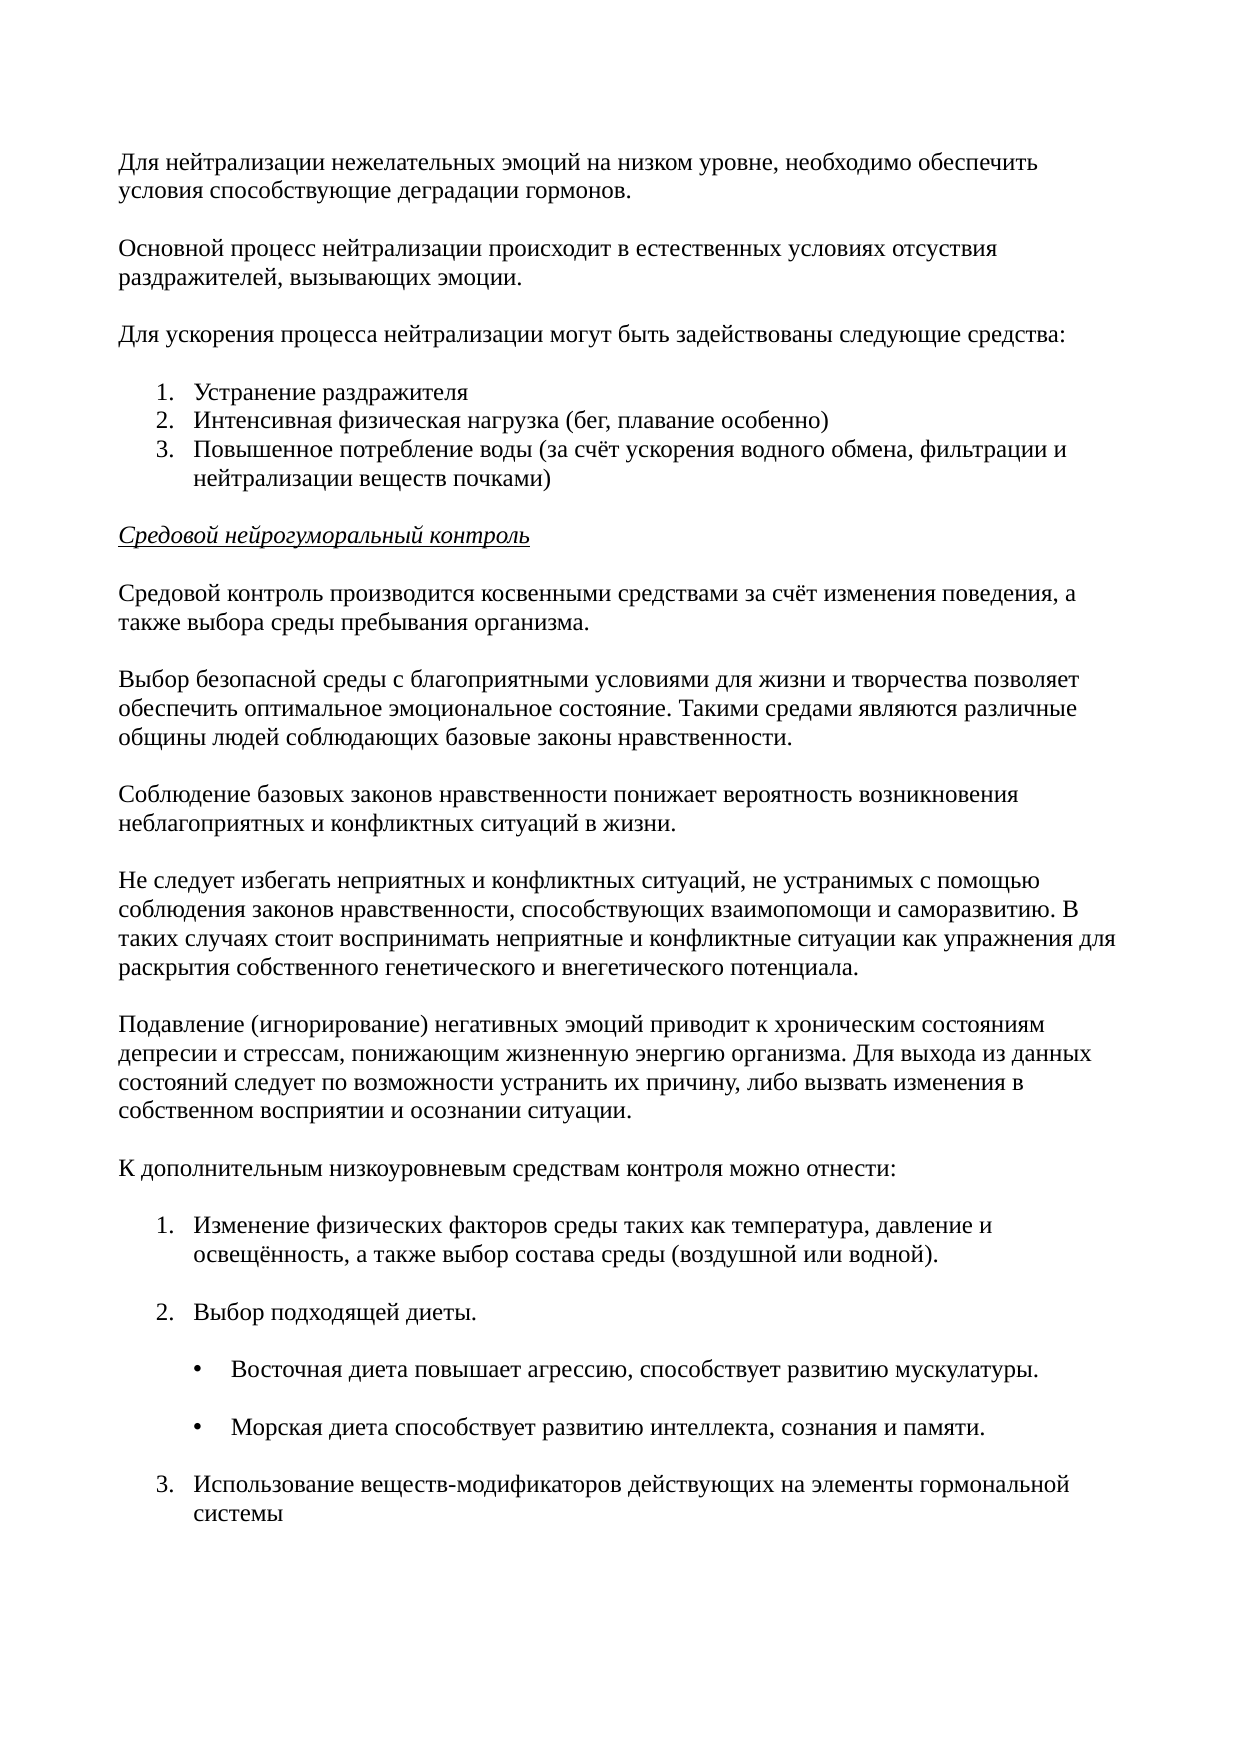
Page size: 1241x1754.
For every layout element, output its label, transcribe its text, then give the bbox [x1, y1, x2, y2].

text Выбор безопасной среды с благоприятными условиями для жизни и творчества позволяет обеспечить оптимальное эмоциональное состояние. Такими средами являются различные общины людей соблюдающих базовые законы нравственности. [118, 664, 1122, 751]
text Не следует избегать неприятных и конфликтных ситуаций, не устранимых с помощью соблюдения законов нравственности, способствующих взаимопомощи и саморазвитию. В таких случаях стоит воспринимать неприятные и конфликтные ситуации как упражнения для раскрытия собственного генетического и внегетического потенциала. [118, 866, 1122, 981]
list Интенсивная физическая нагрузка (бег, плавание особенно) [156, 406, 1122, 434]
text К дополнительным низкоуровневым средствам контроля можно отнести: [118, 1153, 1122, 1182]
list Выбор подходящей диеты. [156, 1297, 1122, 1326]
list Восточная диета повышает агрессию, способствует развитию мускулатуры. [193, 1354, 1122, 1383]
text Подавление (игнорирование) негативных эмоций приводит к хроническим состояниям депресии и стрессам, понижающим жизненную энергию организма. Для выхода из данных состояний следует по возможности устранить их причину, либо вызвать изменения в собственном восприятии и осознании ситуации. [118, 1009, 1122, 1124]
text Для нейтрализации нежелательных эмоций на низком уровне, необходимо обеспечить условия способствующие деградации гормонов. [118, 147, 1122, 204]
list Изменение физических факторов среды таких как температура, давление и освещённость, а также выбор состава среды (воздушной или водной). [156, 1211, 1122, 1268]
text Для ускорения процесса нейтрализации могут быть задействованы следующие средства: [118, 319, 1122, 348]
text Средовой контроль производится косвенными средствами за счёт изменения поведения, а также выбора среды пребывания организма. [118, 578, 1122, 636]
text Средовой нейрогуморальный контроль [118, 521, 1122, 549]
list Устранение раздражителя [156, 377, 1122, 406]
list Морская диета способствует развитию интеллекта, сознания и памяти. [193, 1412, 1122, 1441]
text Основной процесс нейтрализации происходит в естественных условиях отсуствия раздражителей, вызывающих эмоции. [118, 233, 1122, 291]
list Использование веществ-модификаторов действующих на элементы гормональной системы [156, 1469, 1122, 1527]
text Соблюдение базовых законов нравственности понижает вероятность возникновения неблагоприятных и конфликтных ситуаций в жизни. [118, 779, 1122, 837]
list Повышенное потребление воды (за счёт ускорения водного обмена, фильтрации и нейтрализации веществ почками) [156, 434, 1122, 492]
